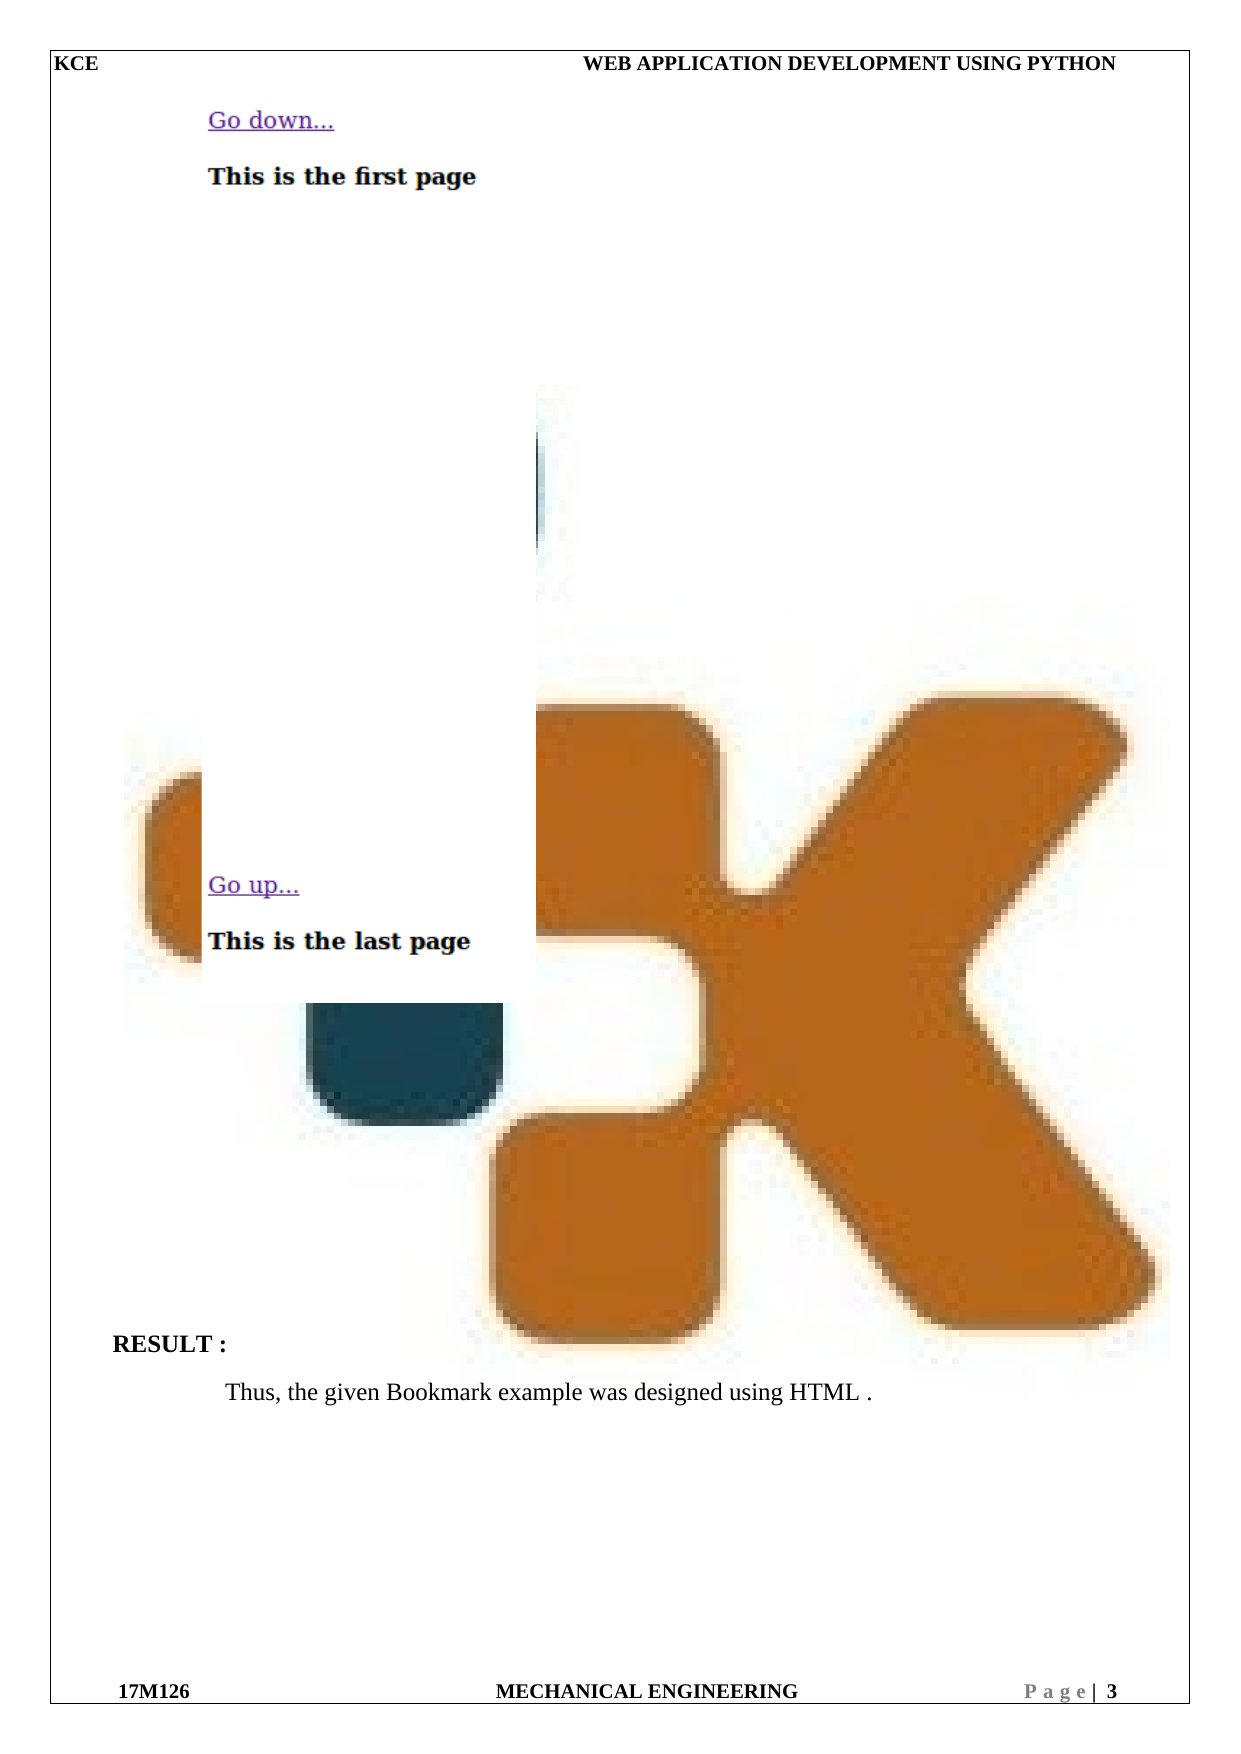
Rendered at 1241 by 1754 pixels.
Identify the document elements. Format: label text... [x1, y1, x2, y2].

text RESULT : [112, 1329, 1181, 1358]
picture [124, 101, 1170, 1329]
picture [124, 1358, 1170, 1377]
text Thus, the given Bookmark example was designed using HTML . [112, 1377, 1181, 1406]
